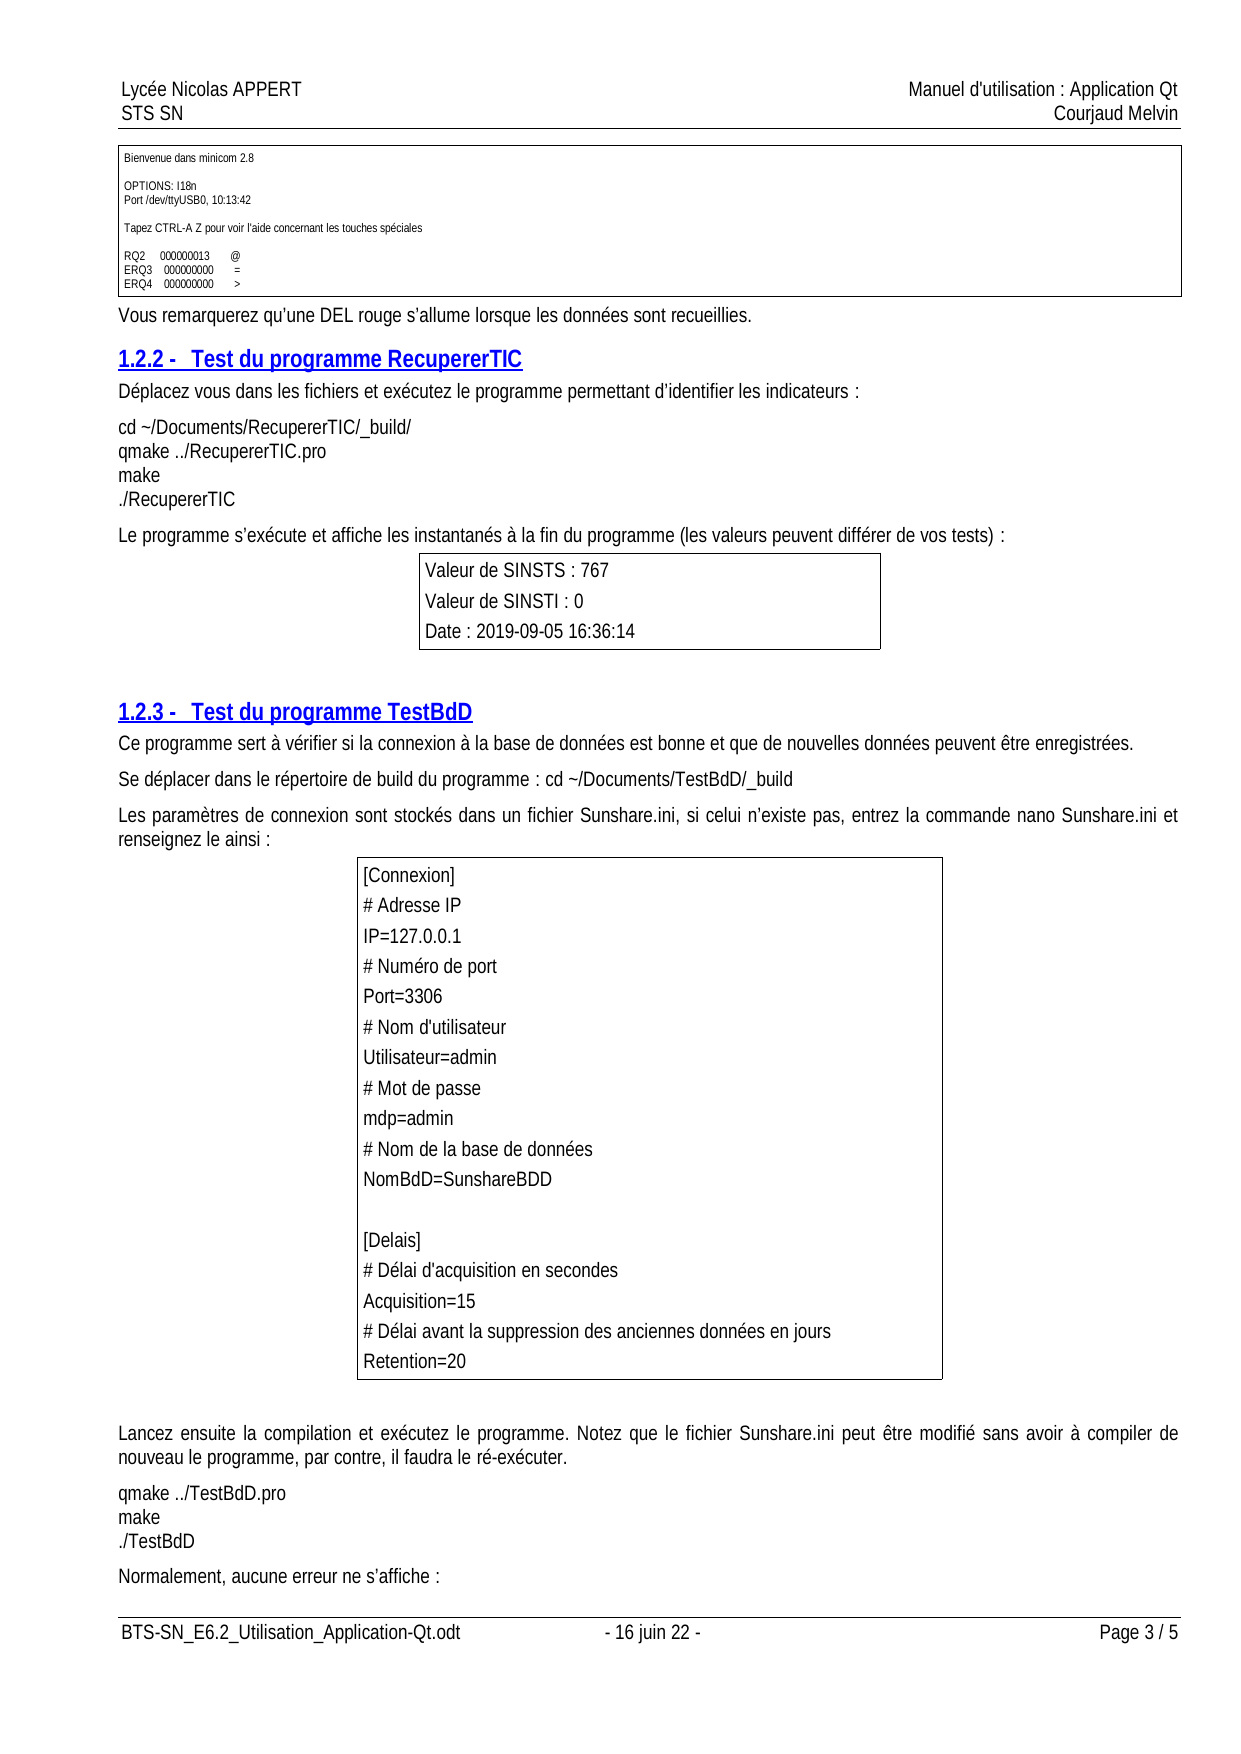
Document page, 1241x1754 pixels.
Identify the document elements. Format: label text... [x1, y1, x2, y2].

text qmake ../TestBdD.pro [118, 1481, 1181, 1504]
text ./TestBdD [118, 1528, 1181, 1552]
text Les paramètres de connexion sont stockés dans un fichier Sunshare.ini, si celui n’existe pas, entrez la commande nano Sunshare.ini et renseignez le ainsi : [118, 803, 1181, 851]
text Ce programme sert à vérifier si la connexion à la base de données est bonne et que de nouvelles données peuvent être enregistrées. [118, 731, 1181, 755]
table_header Valeur de SINSTS : 767 Valeur de SINSTI : 0 Date : 2019-09-05 16:36:14 [420, 554, 880, 649]
table_header [Connexion] # Adresse IP IP=127.0.0.1 # Numéro de port Port=3306 # Nom d'utilisateur Utilisateur=admin # Mot de passe mdp=admin # Nom de la base de données NomBdD=SunshareBDD [Delais] # Délai d'acquisition en secondes Acquisition=15 # Délai avant la suppression des anciennes données en jours Retention=20 [358, 858, 942, 1379]
text Déplacez vous dans les fichiers et exécutez le programme permettant d’identifier les indicateurs : [118, 379, 1181, 403]
text Lancez ensuite la compilation et exécutez le programme. Notez que le fichier Sunshare.ini peut être modifié sans avoir à compiler de nouveau le programme, par contre, il faudra le ré-exécuter. [118, 1421, 1181, 1469]
text Le programme s’exécute et affiche les instantanés à la fin du programme (les valeurs peuvent différer de vos tests) : [118, 522, 1181, 546]
text make [118, 463, 1181, 487]
text make [118, 1504, 1181, 1528]
text Normalement, aucune erreur ne s’affiche : [118, 1564, 1181, 1588]
text cd ~/Documents/RecupererTIC/_build/ [118, 415, 1181, 439]
table_header Bienvenue dans minicom 2.8 OPTIONS: I18n Port /dev/ttyUSB0, 10:13:42 Tapez CTRL-A Z pour voir l'aide concernant les touches spéciales RQ2 000000013 @ ERQ3 000000000 = ERQ4 000000000 > [119, 146, 1181, 296]
text ./RecupererTIC [118, 487, 1181, 511]
subtitle Test du programme TestBdD [118, 696, 1181, 725]
text Se déplacer dans le répertoire de build du programme : cd ~/Documents/TestBdD/_build [118, 767, 1181, 791]
text qmake ../RecupererTIC.pro [118, 439, 1181, 463]
text Vous remarquerez qu’une DEL rouge s’allume lorsque les données sont recueillies. [118, 303, 1181, 327]
subtitle Test du programme RecupererTIC [118, 344, 1181, 373]
